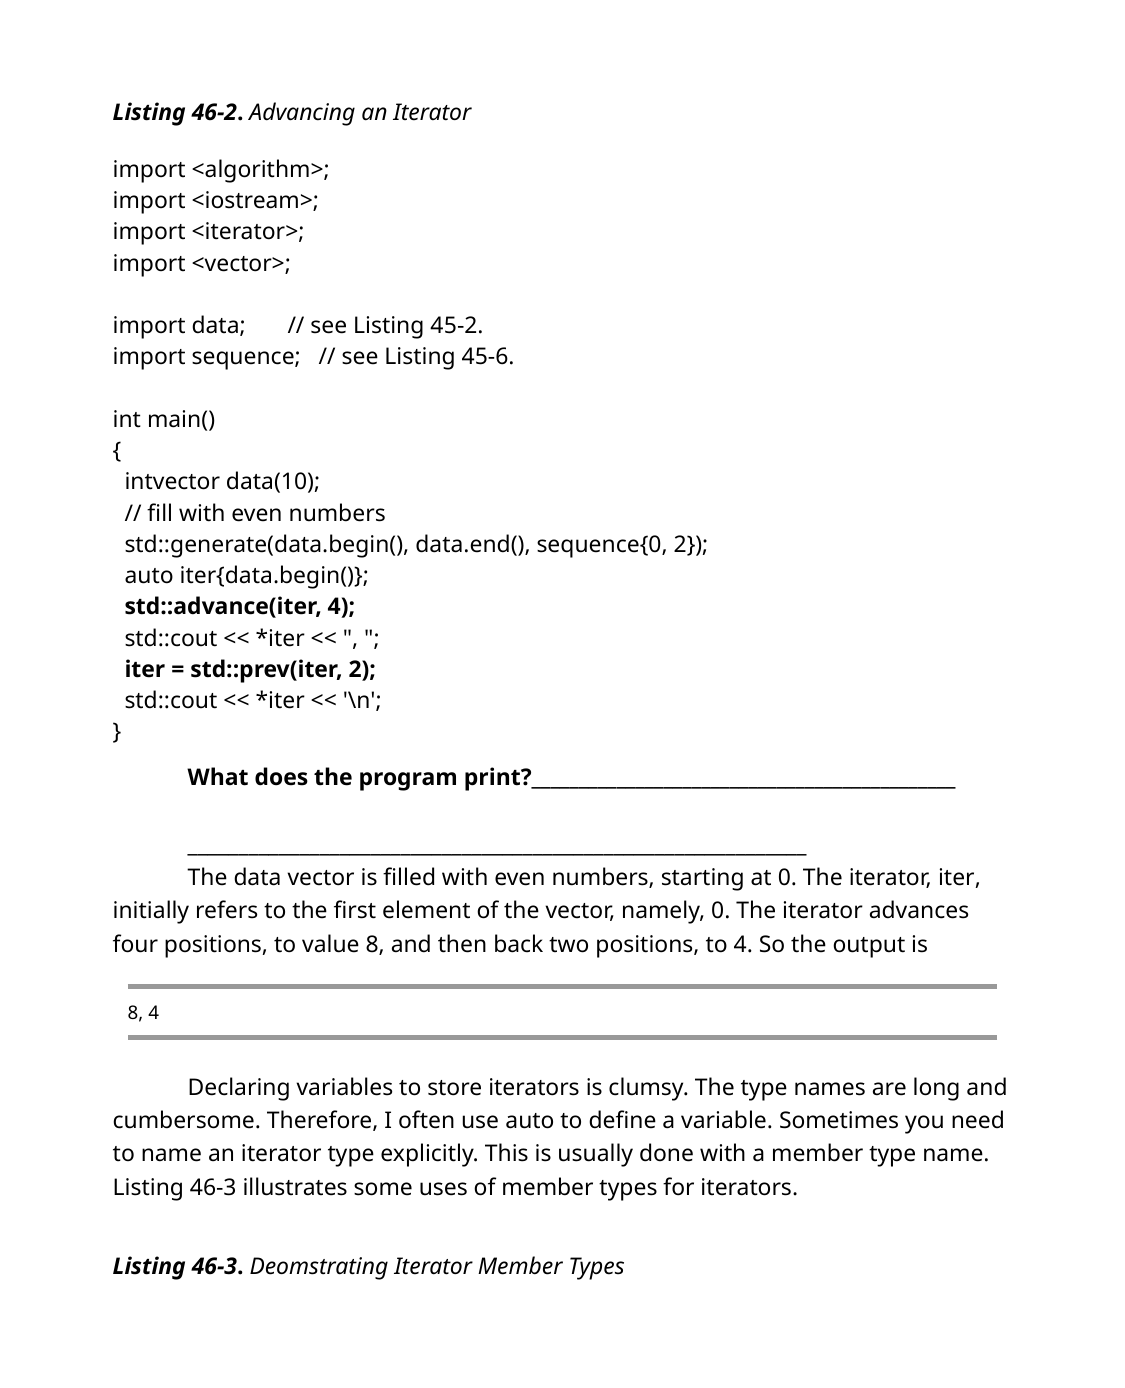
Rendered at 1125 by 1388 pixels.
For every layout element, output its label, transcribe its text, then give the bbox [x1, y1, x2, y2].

text auto iter{data.begin()}; [112, 559, 1012, 590]
text 8, 4 [127, 985, 997, 1040]
text import <algorithm>; [112, 153, 1012, 184]
text } [112, 715, 1012, 746]
text The data vector is filled with even numbers, starting at 0. The iterator, iter, initially refers to the first element of the vector, namely, 0. The iterator advances four positions, to value 8, and then back two positions, to 4. So the output is [112, 859, 1012, 959]
text import <vector>; [112, 246, 1012, 278]
text What does the program print?_____________________________________________ [112, 759, 1012, 792]
text import sequence; // see Listing 45-6. [112, 340, 1012, 371]
text Listing 46-3. Deomstrating Iterator Member Types [112, 1250, 1012, 1281]
text iter = std::prev(iter, 2); [112, 653, 1012, 684]
text _____________________________________________________________ [112, 826, 1012, 859]
text std::advance(iter, 4); [112, 590, 1012, 621]
text intvector data(10); [112, 465, 1012, 496]
text import <iterator>; [112, 215, 1012, 246]
text import <iostream>; [112, 184, 1012, 215]
text std::cout << *iter << '\n'; [112, 684, 1012, 715]
text std::generate(data.begin(), data.end(), sequence{0, 2}); [112, 528, 1012, 559]
text std::cout << *iter << ", "; [112, 621, 1012, 653]
text { [112, 434, 1012, 465]
text Declaring variables to store iterators is clumsy. The type names are long and cumbersome. Therefore, I often use auto to define a variable. Sometimes you need to name an iterator type explicitly. This is usually done with a member type name. Listing 46-3 illustrates some uses of member types for iterators. [112, 1068, 1012, 1202]
text import data; // see Listing 45-2. [112, 309, 1012, 340]
text // fill with even numbers [112, 496, 1012, 528]
text Listing 46-2. Advancing an Iterator [112, 96, 1012, 127]
text int main() [112, 403, 1012, 434]
